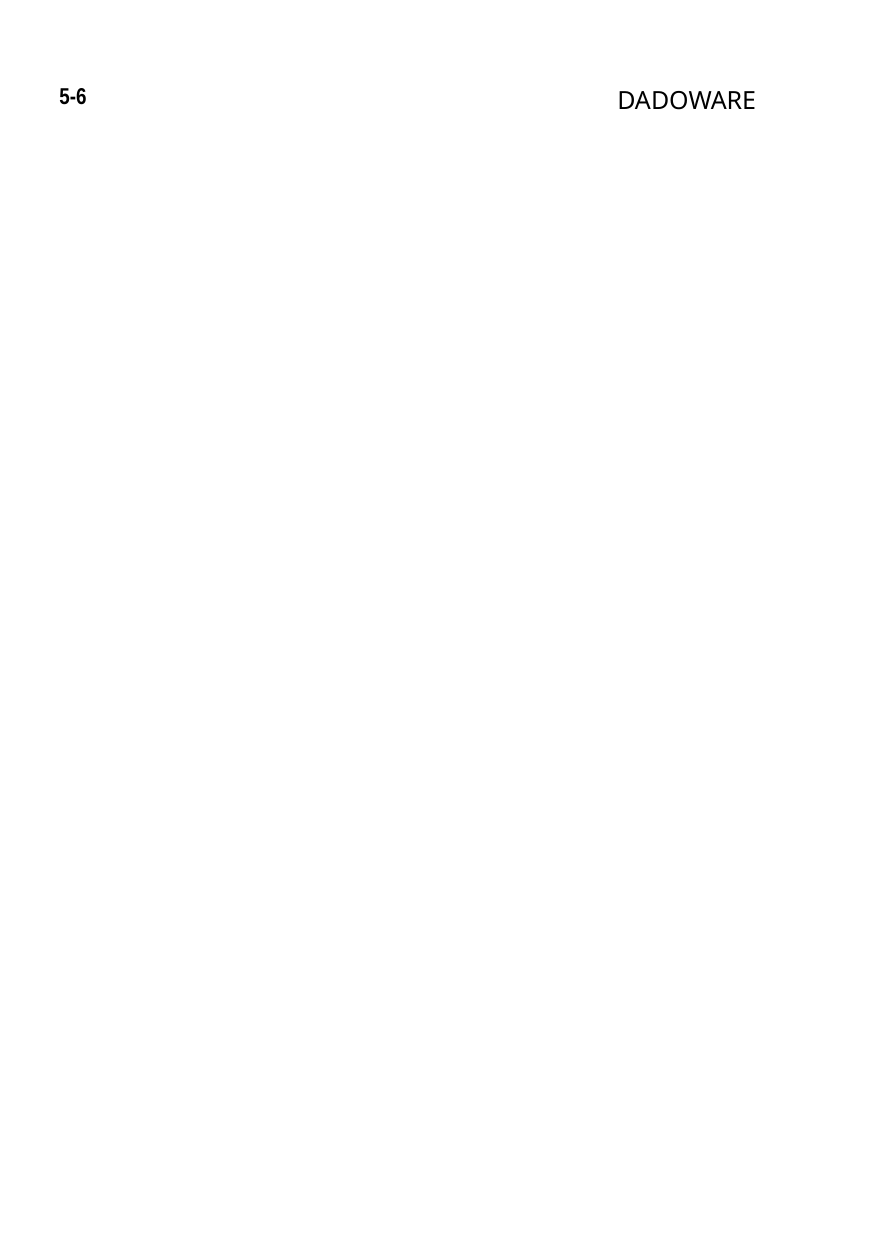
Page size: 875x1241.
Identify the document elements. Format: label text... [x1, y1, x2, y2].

text 5-6 [59, 83, 177, 109]
